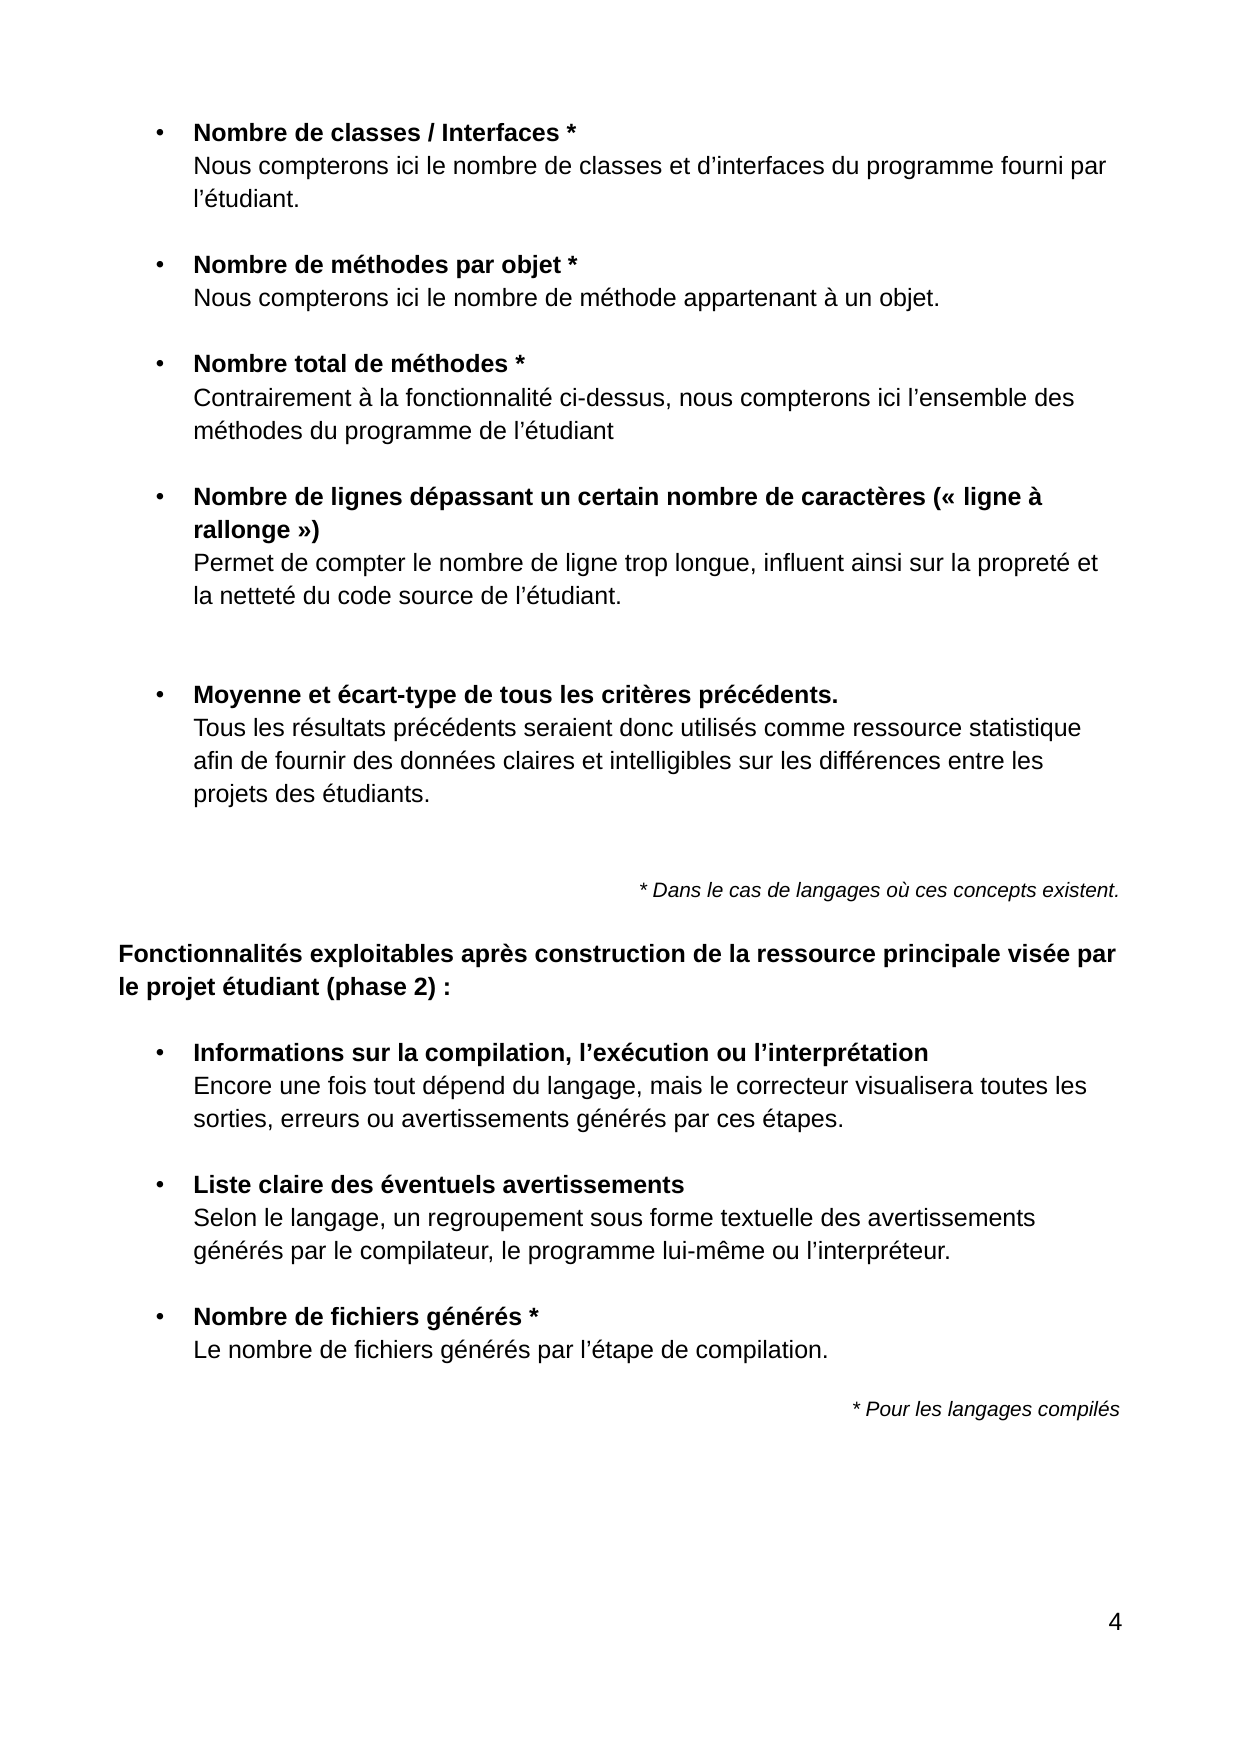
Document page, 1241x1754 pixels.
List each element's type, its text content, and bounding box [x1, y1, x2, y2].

list Informations sur la compilation, l’exécution ou l’interprétation Encore une fois tout dépend du langage, mais le correcteur visualisera toutes les sorties, erreurs ou avertissements générés par ces étapes. [156, 1038, 1122, 1133]
list Fonctionnalités exploitables après construction de la ressource principale visée par le projet étudiant (phase 2) : [118, 939, 1122, 1000]
list Nombre total de méthodes * Contrairement à la fonctionnalité ci-dessus, nous compterons ici l’ensemble des méthodes du programme de l’étudiant [156, 349, 1122, 444]
list Nombre de fichiers générés * Le nombre de fichiers générés par l’étape de compilation. [156, 1302, 1122, 1364]
list Nombre de classes / Interfaces * Nous compterons ici le nombre de classes et d’interfaces du programme fourni par l’étudiant. [156, 118, 1122, 213]
list Moyenne et écart-type de tous les critères précédents. Tous les résultats précédents seraient donc utilisés comme ressource statistique afin de fournir des données claires et intelligibles sur les différences entre les projets des étudiants. [156, 680, 1122, 808]
list Nombre de lignes dépassant un certain nombre de caractères (« ligne à rallonge ») Permet de compter le nombre de ligne trop longue, influent ainsi sur la propreté et la netteté du code source de l’étudiant. [156, 482, 1122, 643]
text * Pour les langages compilés [118, 1368, 1122, 1421]
list * Dans le cas de langages où ces concepts existent. [156, 878, 1122, 902]
list Nombre de méthodes par objet * Nous compterons ici le nombre de méthode appartenant à un objet. [156, 250, 1122, 345]
list Liste claire des éventuels avertissements Selon le langage, un regroupement sous forme textuelle des avertissements générés par le compilateur, le programme lui-même ou l’interpréteur. [156, 1170, 1122, 1265]
